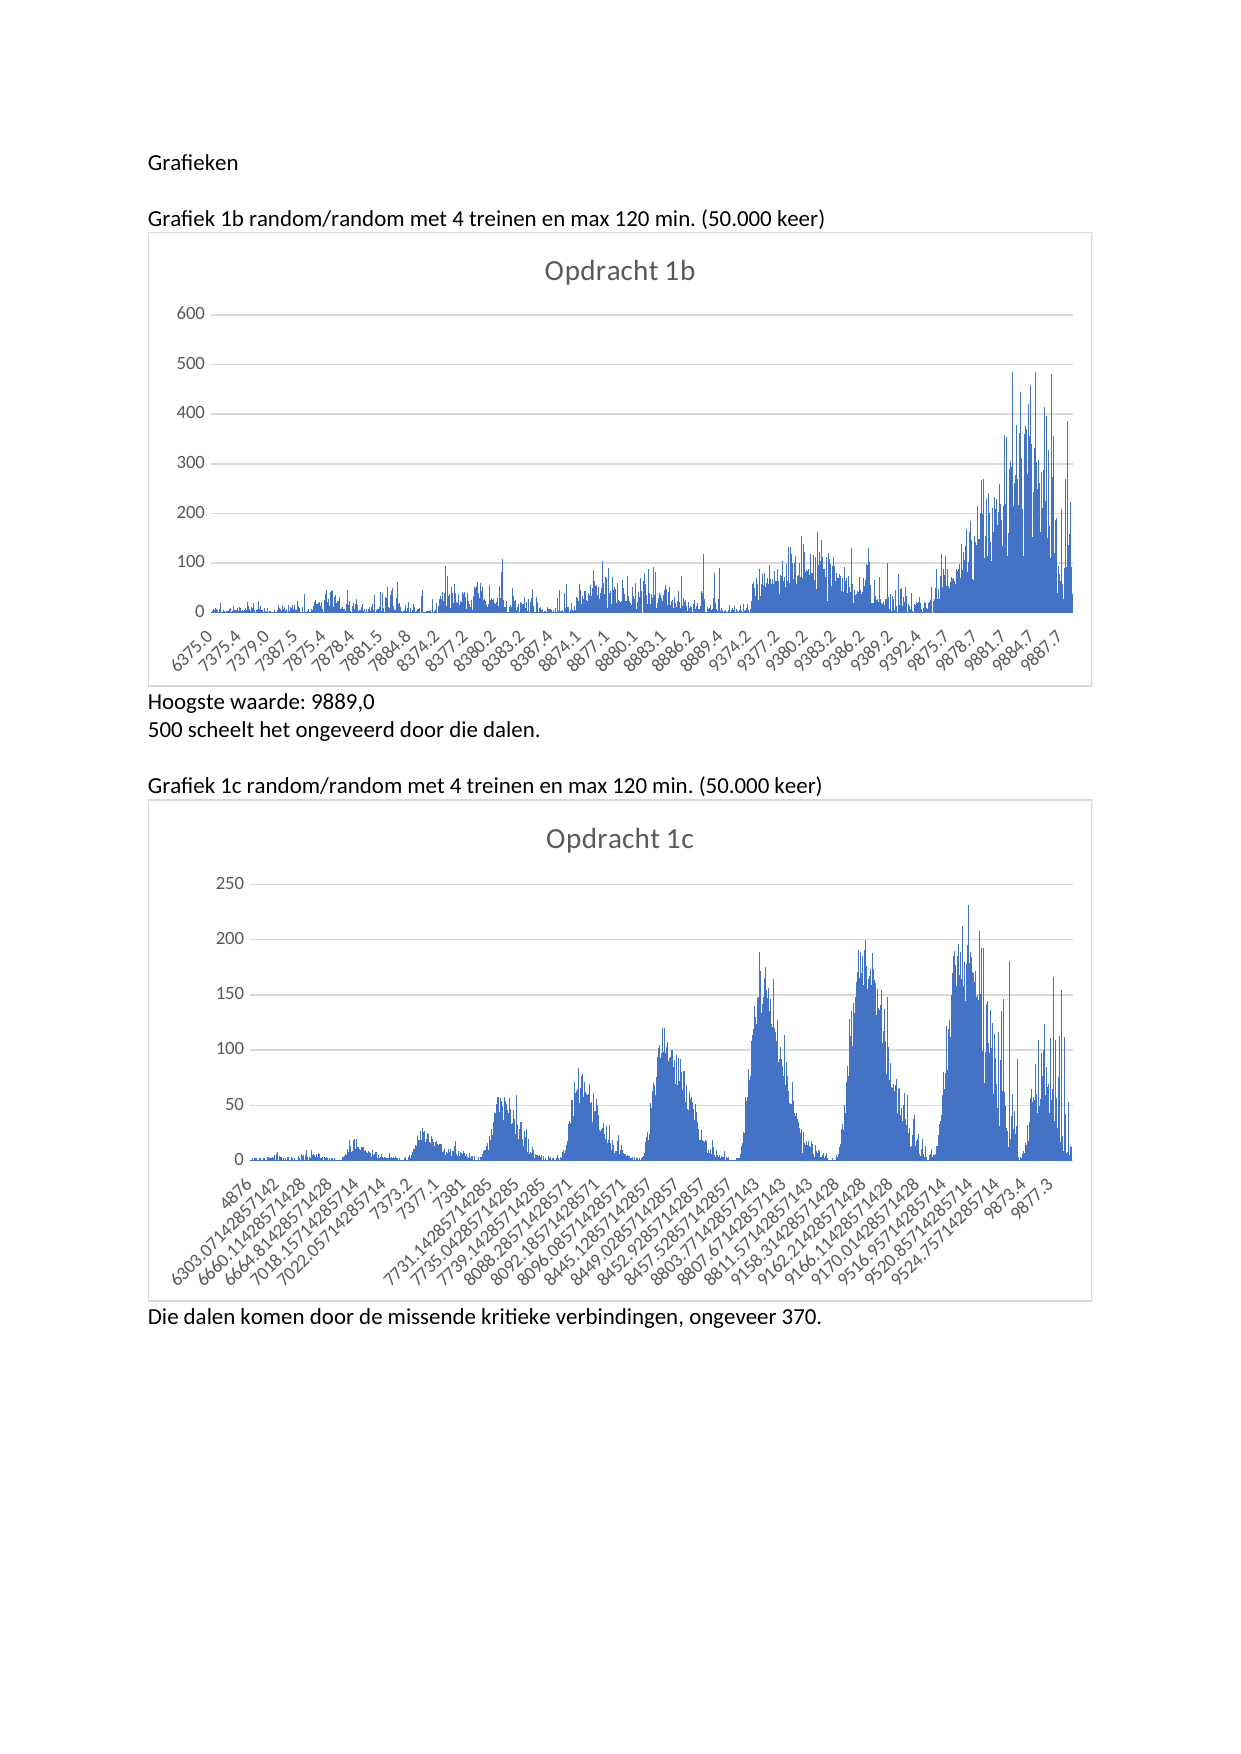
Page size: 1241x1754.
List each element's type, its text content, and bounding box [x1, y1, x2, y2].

text 500 scheelt het ongeveerd door die dalen. [148, 715, 1093, 743]
text Hoogste waarde: 9889,0 [148, 687, 1093, 715]
text Grafieken [148, 148, 1093, 176]
text Grafiek 1c random/random met 4 treinen en max 120 min. (50.000 keer) [148, 771, 1093, 799]
text Die dalen komen door de missende kritieke verbindingen, ongeveer 370. [148, 1302, 1093, 1358]
text Grafiek 1b random/random met 4 treinen en max 120 min. (50.000 keer) [148, 204, 1093, 232]
